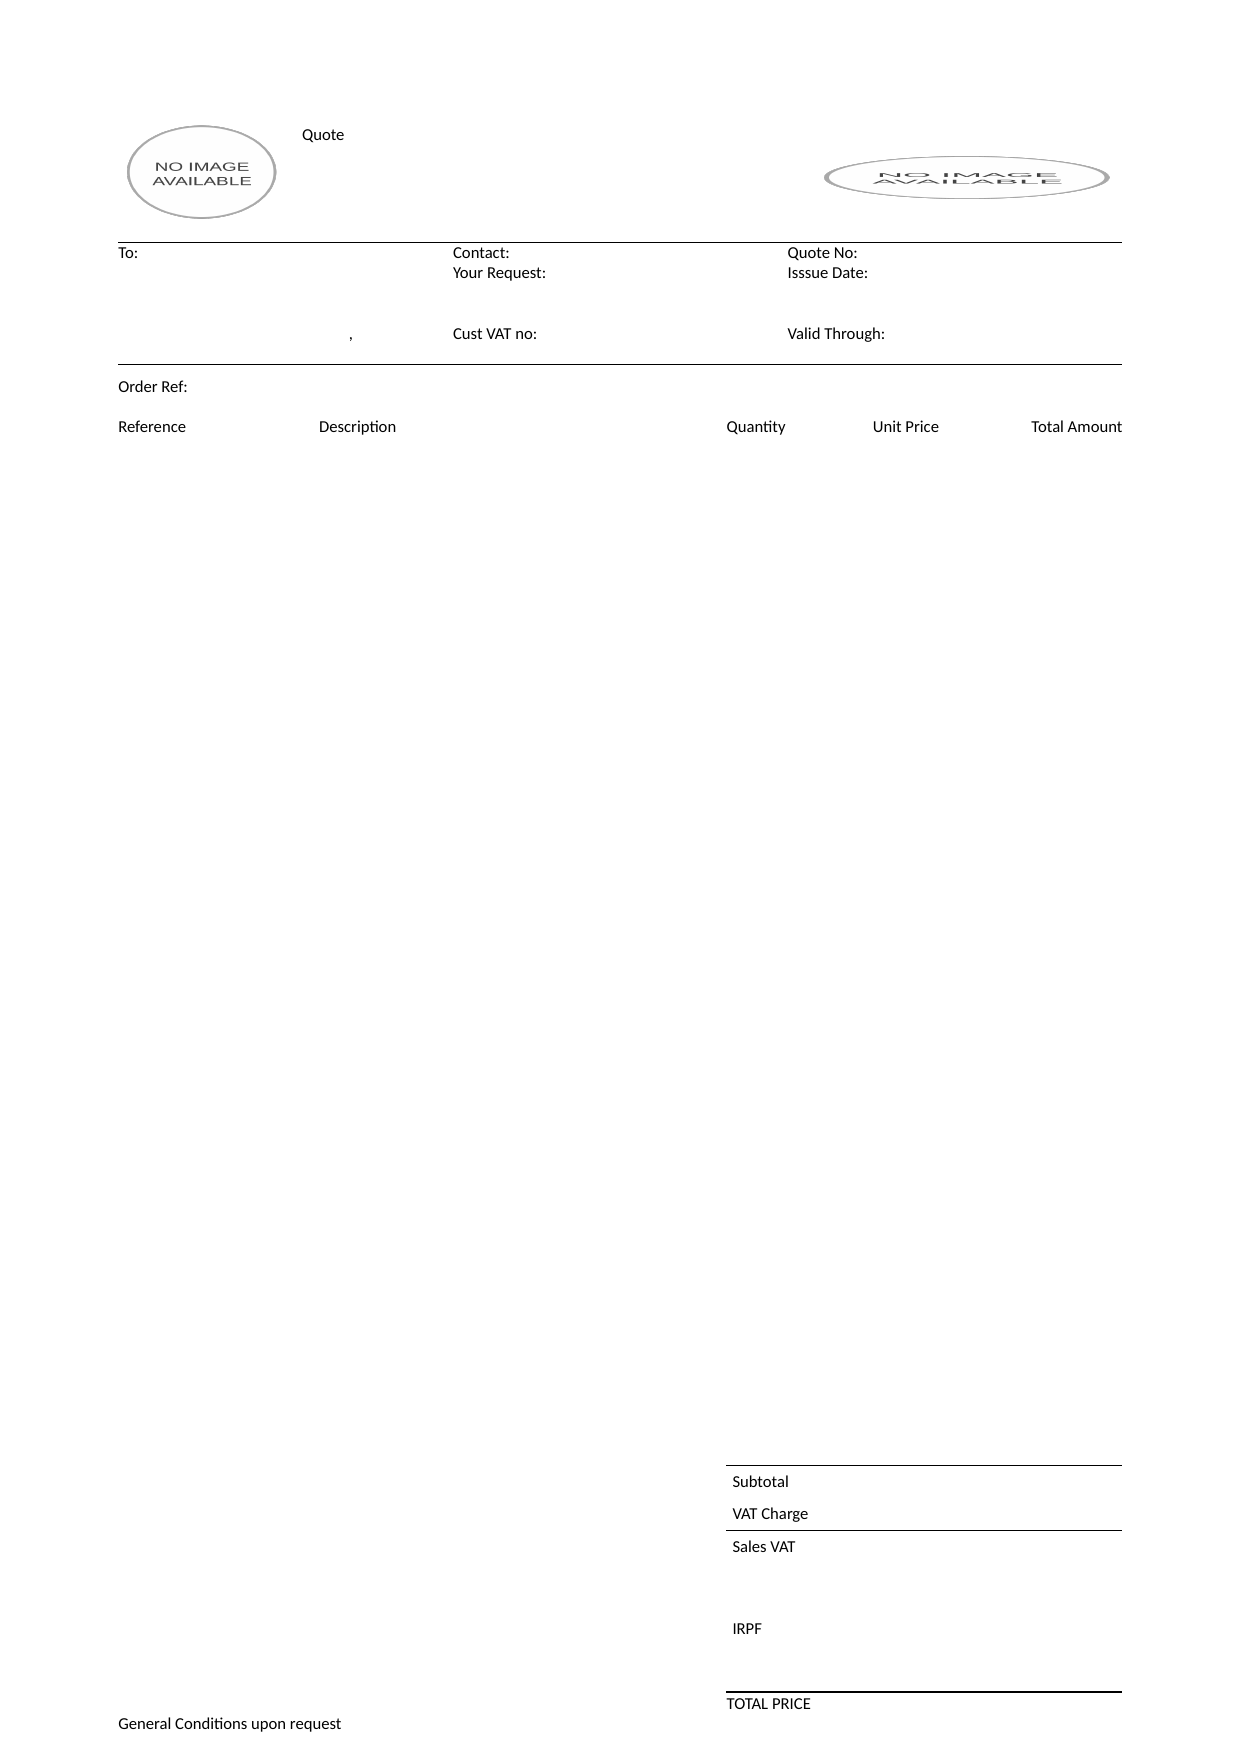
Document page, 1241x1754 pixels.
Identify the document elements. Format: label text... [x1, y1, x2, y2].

table_cell <$Quote.ValidThroughDate> [888, 324, 1122, 344]
table_cell [453, 344, 553, 364]
table_cell [811, 150, 1122, 230]
table_cell [939, 1653, 1122, 1691]
table_cell <$Quote.VatRate> [939, 1498, 1122, 1529]
table_cell <$Quote.GrandTotal> [939, 1693, 1122, 1713]
table_cell [939, 1563, 1122, 1613]
table_header [319, 1465, 726, 1498]
table_header Quote [296, 118, 811, 230]
table_cell <$adjustment.AdjustmentTypeName> [118, 539, 319, 579]
table_cell [118, 324, 218, 344]
table_cell General Conditions upon request <$TakenBy.Name> [118, 1713, 1122, 1734]
table_cell [118, 1563, 319, 1613]
table_cell <$item.TotalAmount> [939, 457, 1122, 498]
table_header Subtotal [726, 1466, 939, 1498]
table_cell Valid Through: [788, 324, 888, 344]
table_cell [118, 1613, 319, 1653]
table_header [118, 118, 296, 230]
picture [123, 123, 280, 221]
table_cell [118, 344, 218, 364]
table_cell <@for line BillTo.Address> <$line> <@end> [219, 263, 453, 323]
table_cell [553, 344, 787, 364]
table_cell <$item.Quantity> [726, 457, 821, 498]
table_cell <$Request.Number> [553, 263, 787, 323]
table_cell <$adjustment.Description> [319, 539, 726, 579]
table_header <$Quote.TotalExVat> [939, 1466, 1122, 1498]
table_cell [319, 1530, 726, 1562]
table_cell <$item.Reference> [118, 457, 319, 498]
table_cell <$BillTo.Country> [219, 344, 453, 364]
table_header To: [118, 243, 218, 263]
table_cell [118, 1691, 319, 1713]
table_cell <@IF Quote.PrintIrpf> [726, 1563, 939, 1613]
table_cell [319, 1613, 726, 1653]
table_cell VAT Charge [726, 1498, 939, 1529]
table_cell [118, 1530, 319, 1562]
table_cell <$item.Product><$item.Description><$item.Details> <$item.Comment> [319, 457, 726, 498]
table_cell [319, 1653, 726, 1691]
table_cell <$Quote.TotalVat> [939, 1531, 1122, 1562]
table_cell <@for adjustment OrderAdjustments> [118, 518, 1122, 538]
table_cell <$item.Price> [821, 457, 939, 498]
table_cell <$Receiver.TaxId> [553, 324, 787, 344]
picture [816, 155, 1117, 200]
table_cell <$Quote.TotalIrpf> [939, 1613, 1122, 1653]
table_header <$Receiver.Contact> [553, 243, 787, 263]
table_header Quantity [726, 417, 821, 437]
table_header Description [319, 417, 726, 437]
table_cell [319, 1498, 726, 1529]
table_cell IRPF [726, 1613, 939, 1653]
table_header <$Quote.Number> [811, 118, 1122, 150]
table_cell <@end> [118, 498, 1122, 518]
table_cell Sales VAT [726, 1531, 939, 1562]
table_header [118, 1465, 319, 1498]
table_cell [118, 1653, 319, 1691]
table_header <$Quote.Number> [888, 243, 1122, 263]
table_cell [788, 344, 888, 364]
table_cell [118, 263, 218, 323]
table_cell <$adjustment.Amount> [726, 539, 1122, 579]
table_header Unit Price [821, 417, 939, 437]
table_cell [888, 344, 1122, 364]
table_cell Your Request: [453, 263, 553, 323]
table_header Total Amount [939, 417, 1122, 437]
table_cell Cust VAT no: [453, 324, 553, 344]
table_cell <$BillTo.PostalCode>, <$BillTo.City> [219, 324, 453, 344]
table_header Quote No: [788, 243, 888, 263]
table_cell Isssue Date: [788, 263, 888, 323]
table_cell [319, 1563, 726, 1613]
table_cell [118, 1498, 319, 1529]
table_header <$Receiver.Name> [219, 243, 453, 263]
table_header Contact: [453, 243, 553, 263]
table_cell <@end> [118, 579, 1122, 606]
table_cell <@for item QuoteItems> [118, 437, 1122, 457]
text Order Ref: <$Quote.Description> [118, 376, 1122, 396]
table_header Reference [118, 417, 319, 437]
table_cell <$Quote.Date> [888, 263, 1122, 323]
table_cell [319, 1691, 726, 1713]
table_cell <@end> [726, 1653, 939, 1691]
table_cell TOTAL PRICE [726, 1693, 939, 1713]
